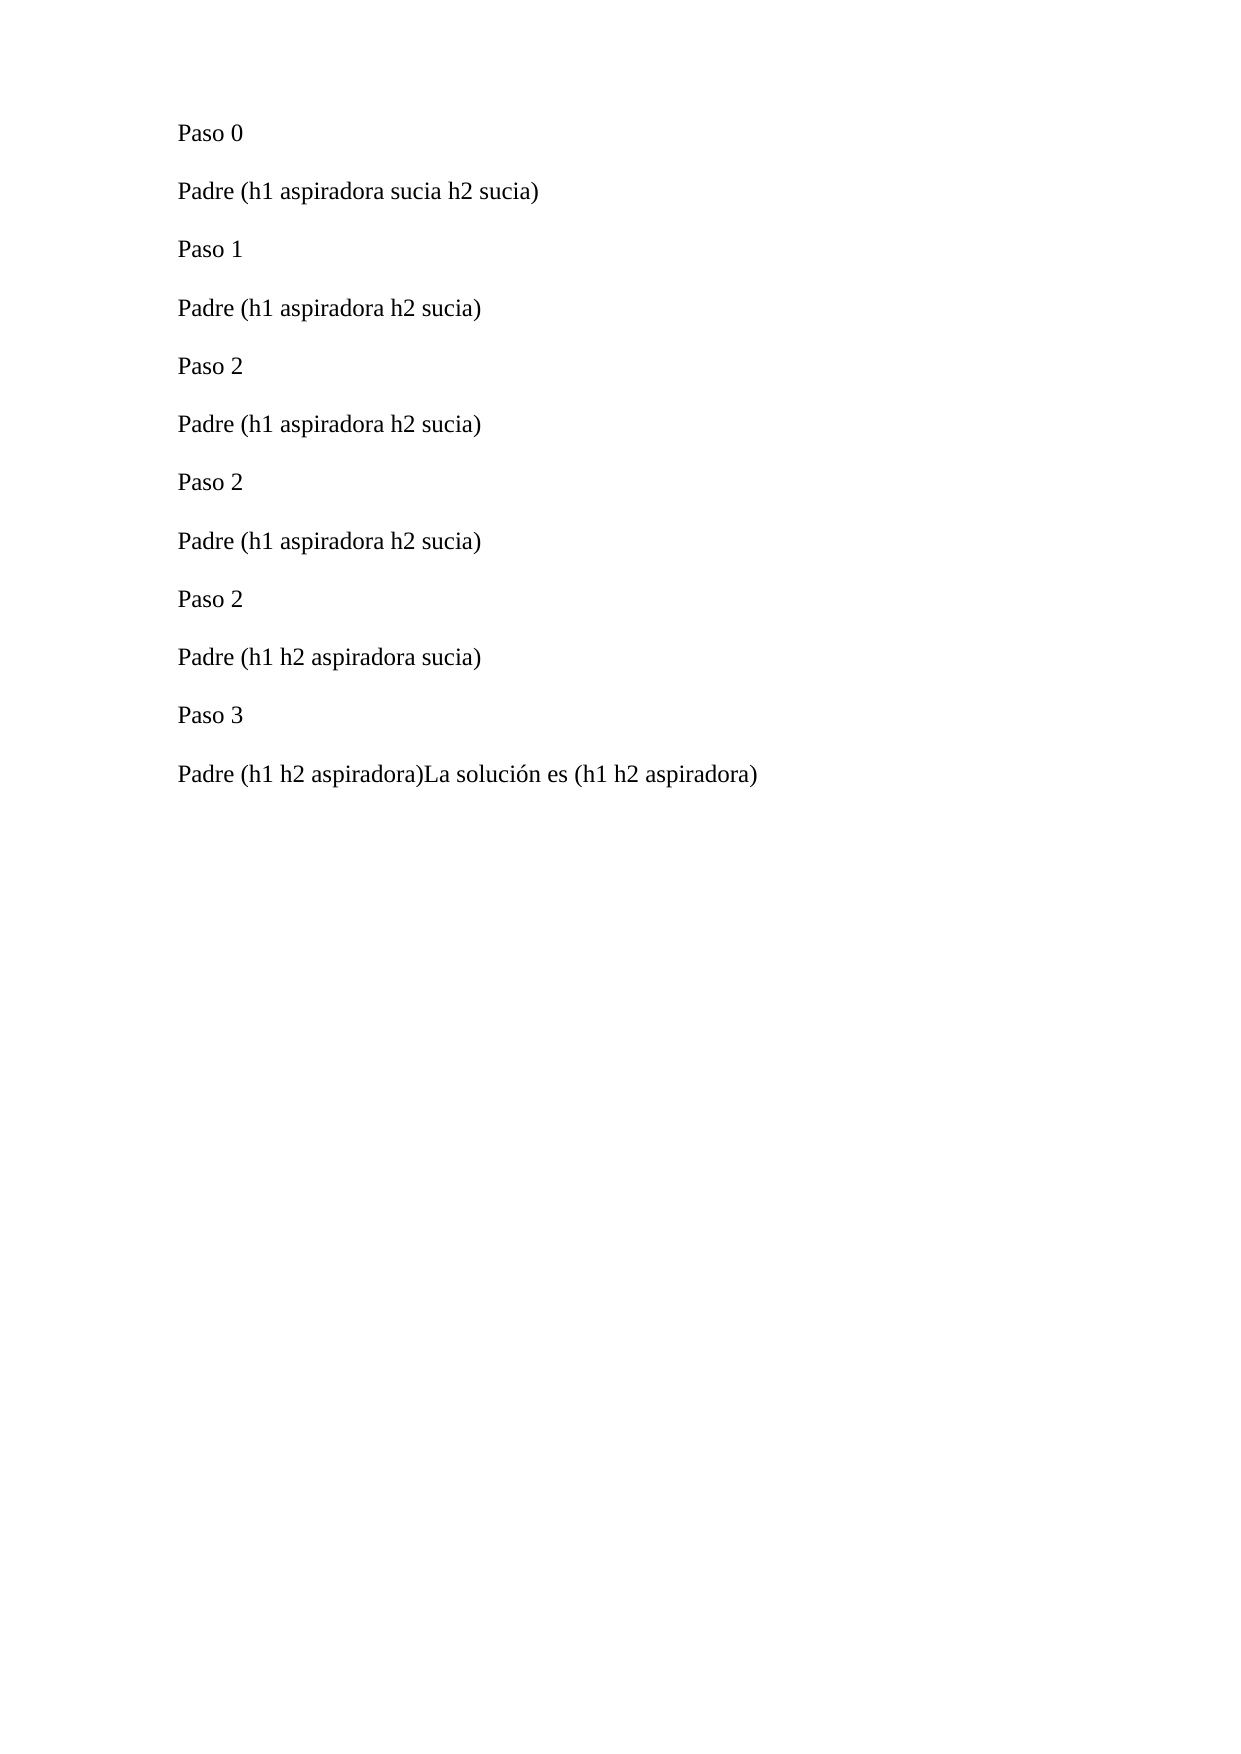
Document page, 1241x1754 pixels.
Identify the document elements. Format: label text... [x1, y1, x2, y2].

text Padre (h1 h2 aspiradora sucia) [177, 642, 1063, 671]
text Padre (h1 aspiradora sucia h2 sucia) [177, 176, 1063, 205]
text Paso 2 [177, 351, 1063, 380]
text Padre (h1 h2 aspiradora)La solución es (h1 h2 aspiradora) [177, 759, 1063, 787]
text Paso 0 [177, 118, 1063, 147]
text Paso 2 [177, 584, 1063, 613]
text Padre (h1 aspiradora h2 sucia) [177, 526, 1063, 554]
text Paso 2 [177, 467, 1063, 496]
text Paso 3 [177, 700, 1063, 729]
text Padre (h1 aspiradora h2 sucia) [177, 409, 1063, 438]
text Padre (h1 aspiradora h2 sucia) [177, 293, 1063, 322]
text Paso 1 [177, 234, 1063, 263]
